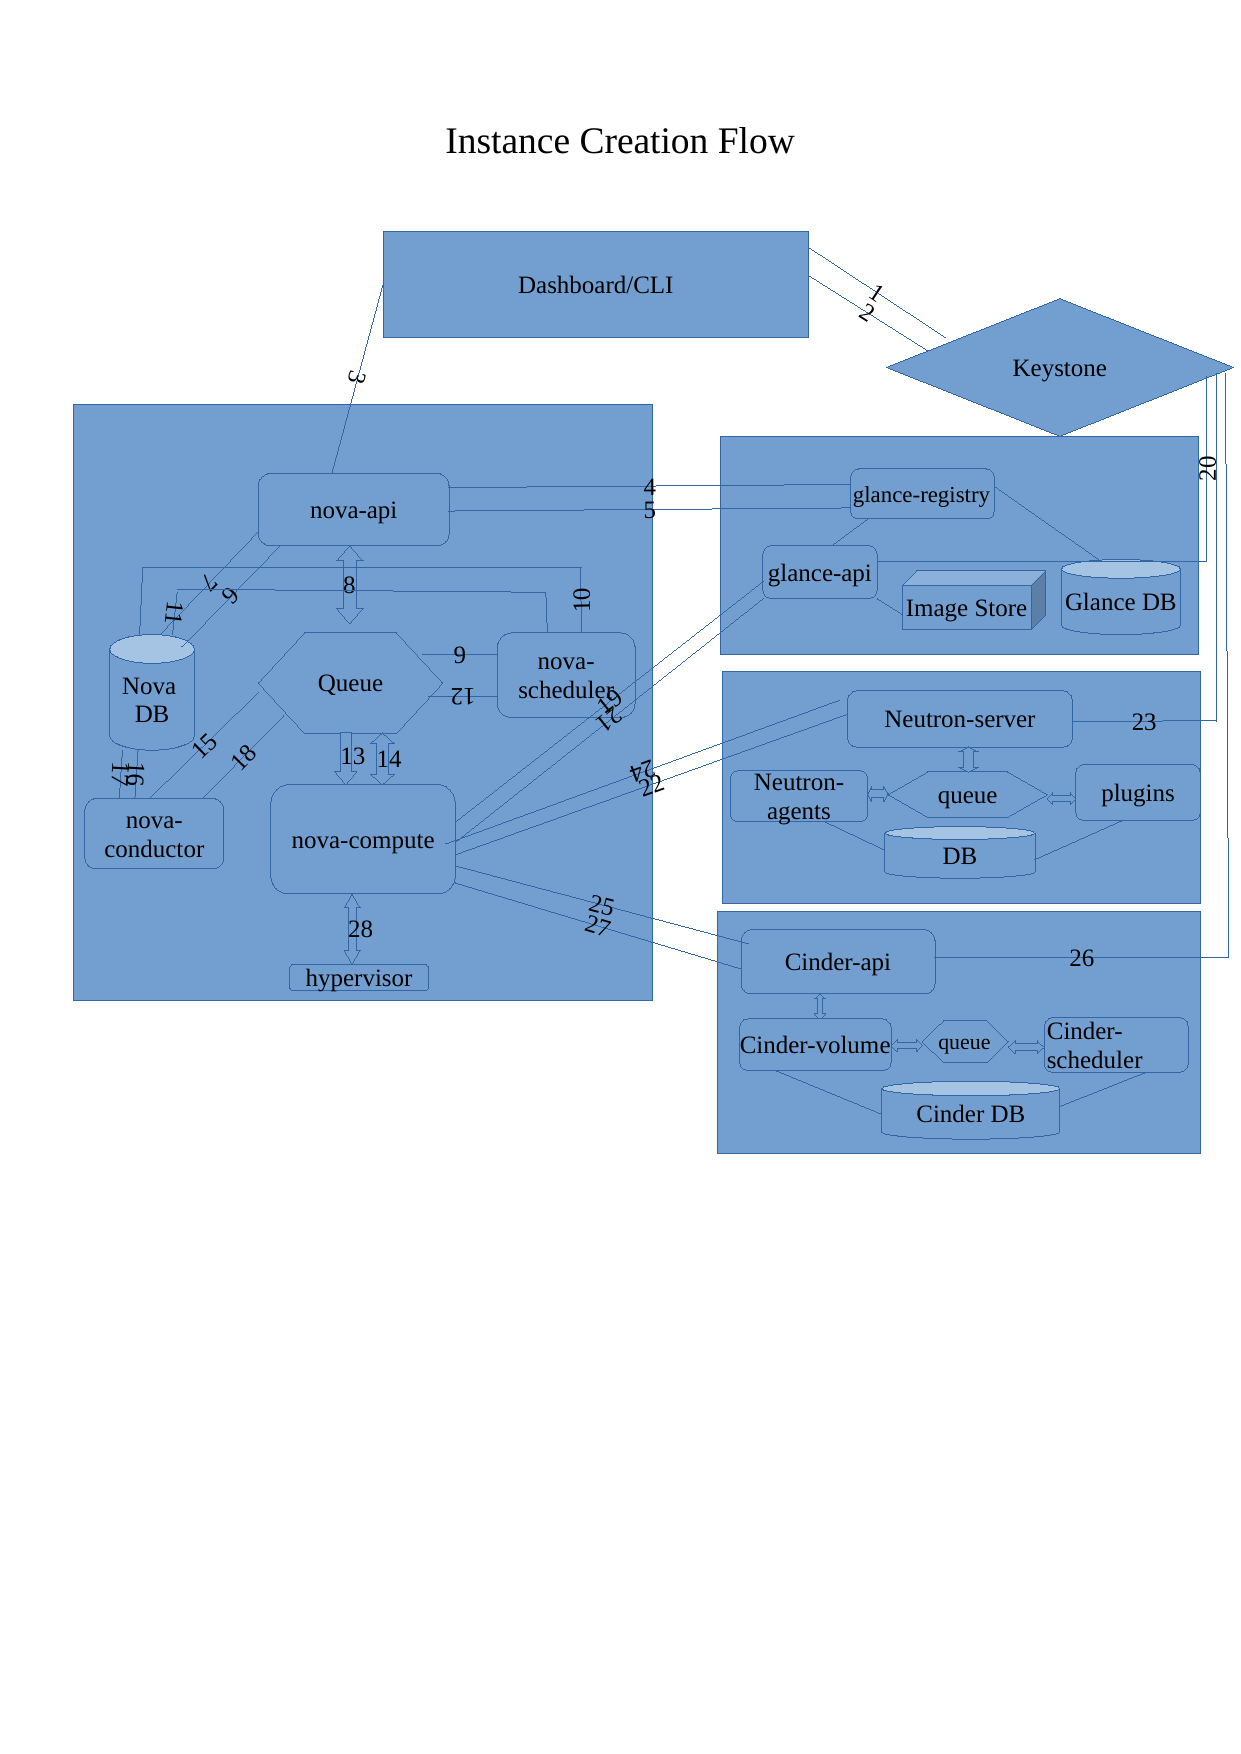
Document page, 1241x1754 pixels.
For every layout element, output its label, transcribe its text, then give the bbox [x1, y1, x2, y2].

text Instance Creation Flow [118, 118, 1122, 161]
